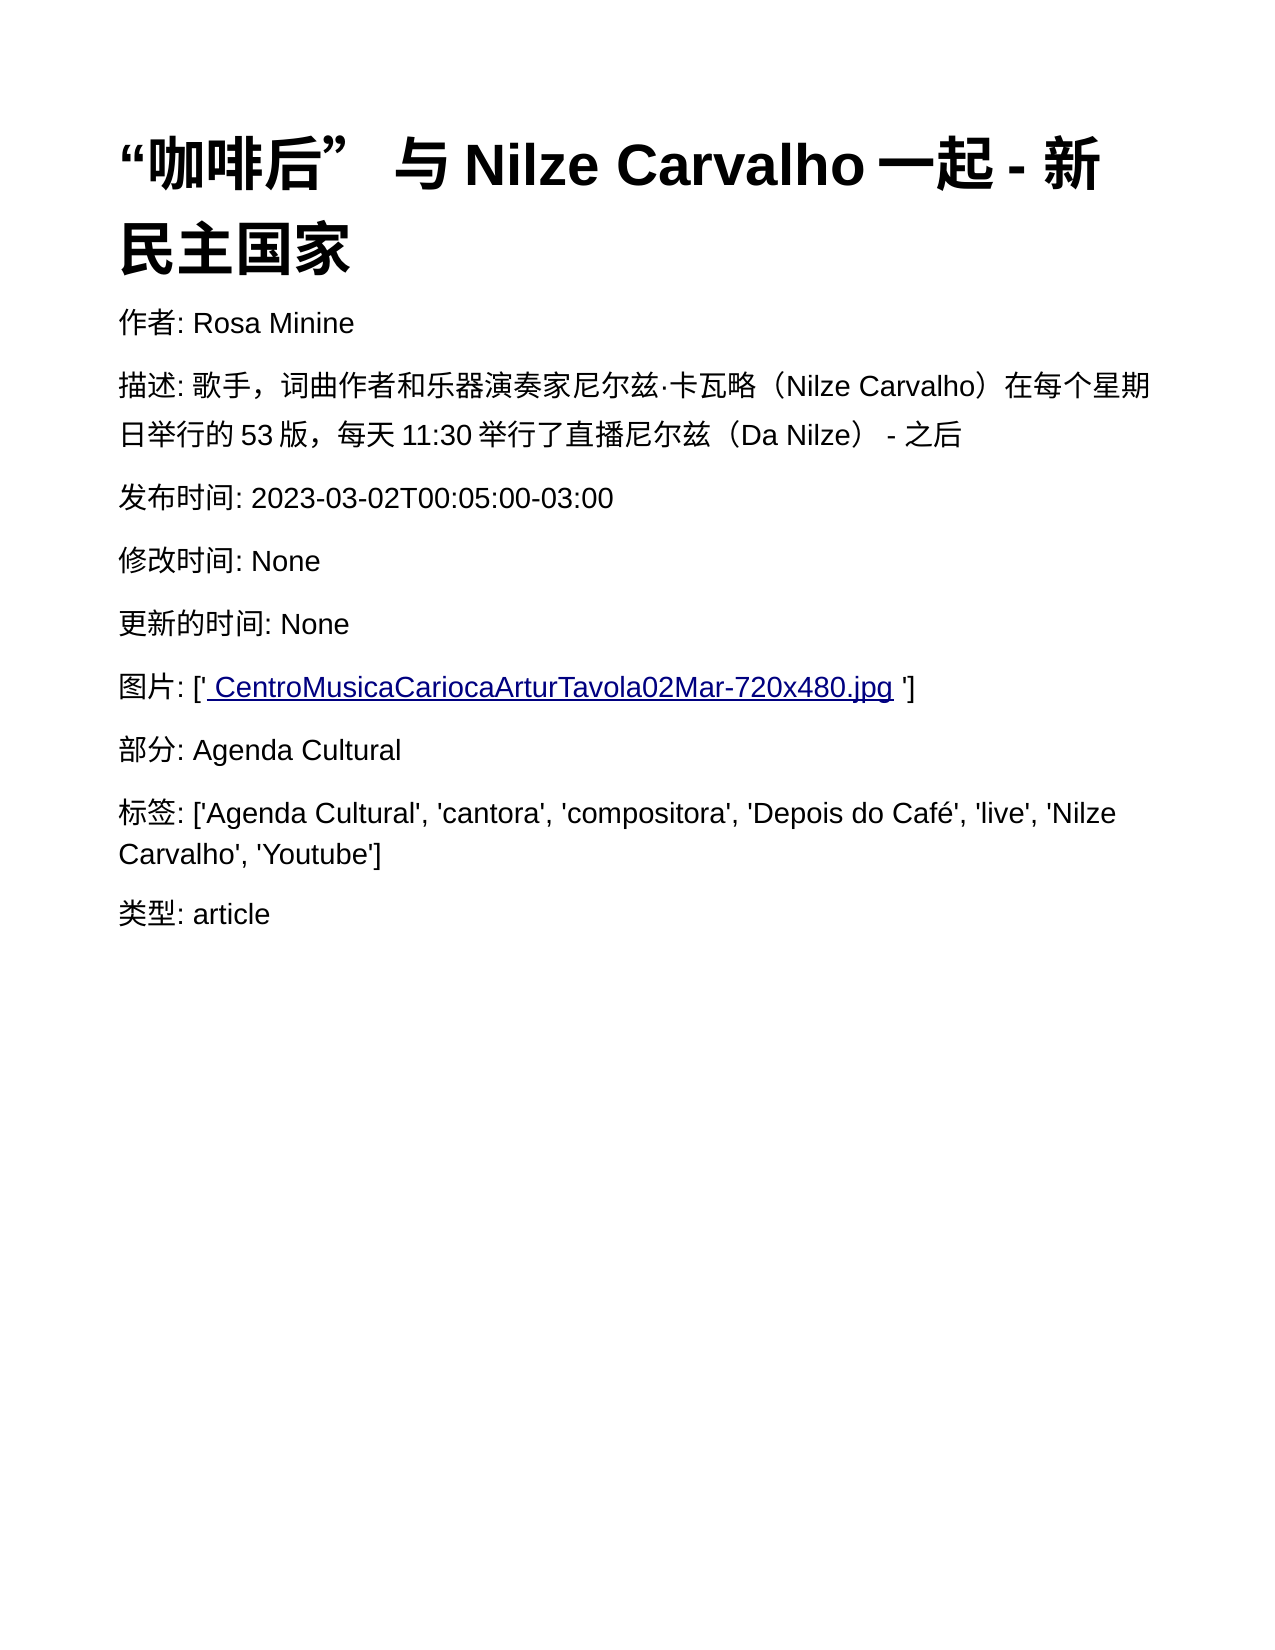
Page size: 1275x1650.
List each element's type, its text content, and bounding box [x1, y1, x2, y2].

subtitle “咖啡后” 与Nilze Carvalho一起 - 新民主国家 [118, 118, 1157, 287]
text 标签: ['Agenda Cultural', 'cantora', 'compositora', 'Depois do Café', 'live', 'Nilze Carvalho', 'Youtube'] [118, 790, 1157, 871]
text 部分: Agenda Cultural [118, 727, 1157, 769]
text 作者: Rosa Minine [118, 299, 1157, 342]
text 修改时间: None [118, 537, 1157, 580]
text 更新的时间: None [118, 601, 1157, 643]
text 图片: [' CentroMusicaCariocaArturTavola02Mar-720x480.jpg '] [118, 664, 1157, 706]
text 描述: 歌手，词曲作者和乐器演奏家尼尔兹·卡瓦略（Nilze Carvalho）在每个星期日举行的53版，每天11:30举行了直播尼尔兹（Da Nilze） - 之后 [118, 363, 1157, 453]
text 类型: article [118, 890, 1157, 933]
text 发布时间: 2023-03-02T00:05:00-03:00 [118, 474, 1157, 517]
